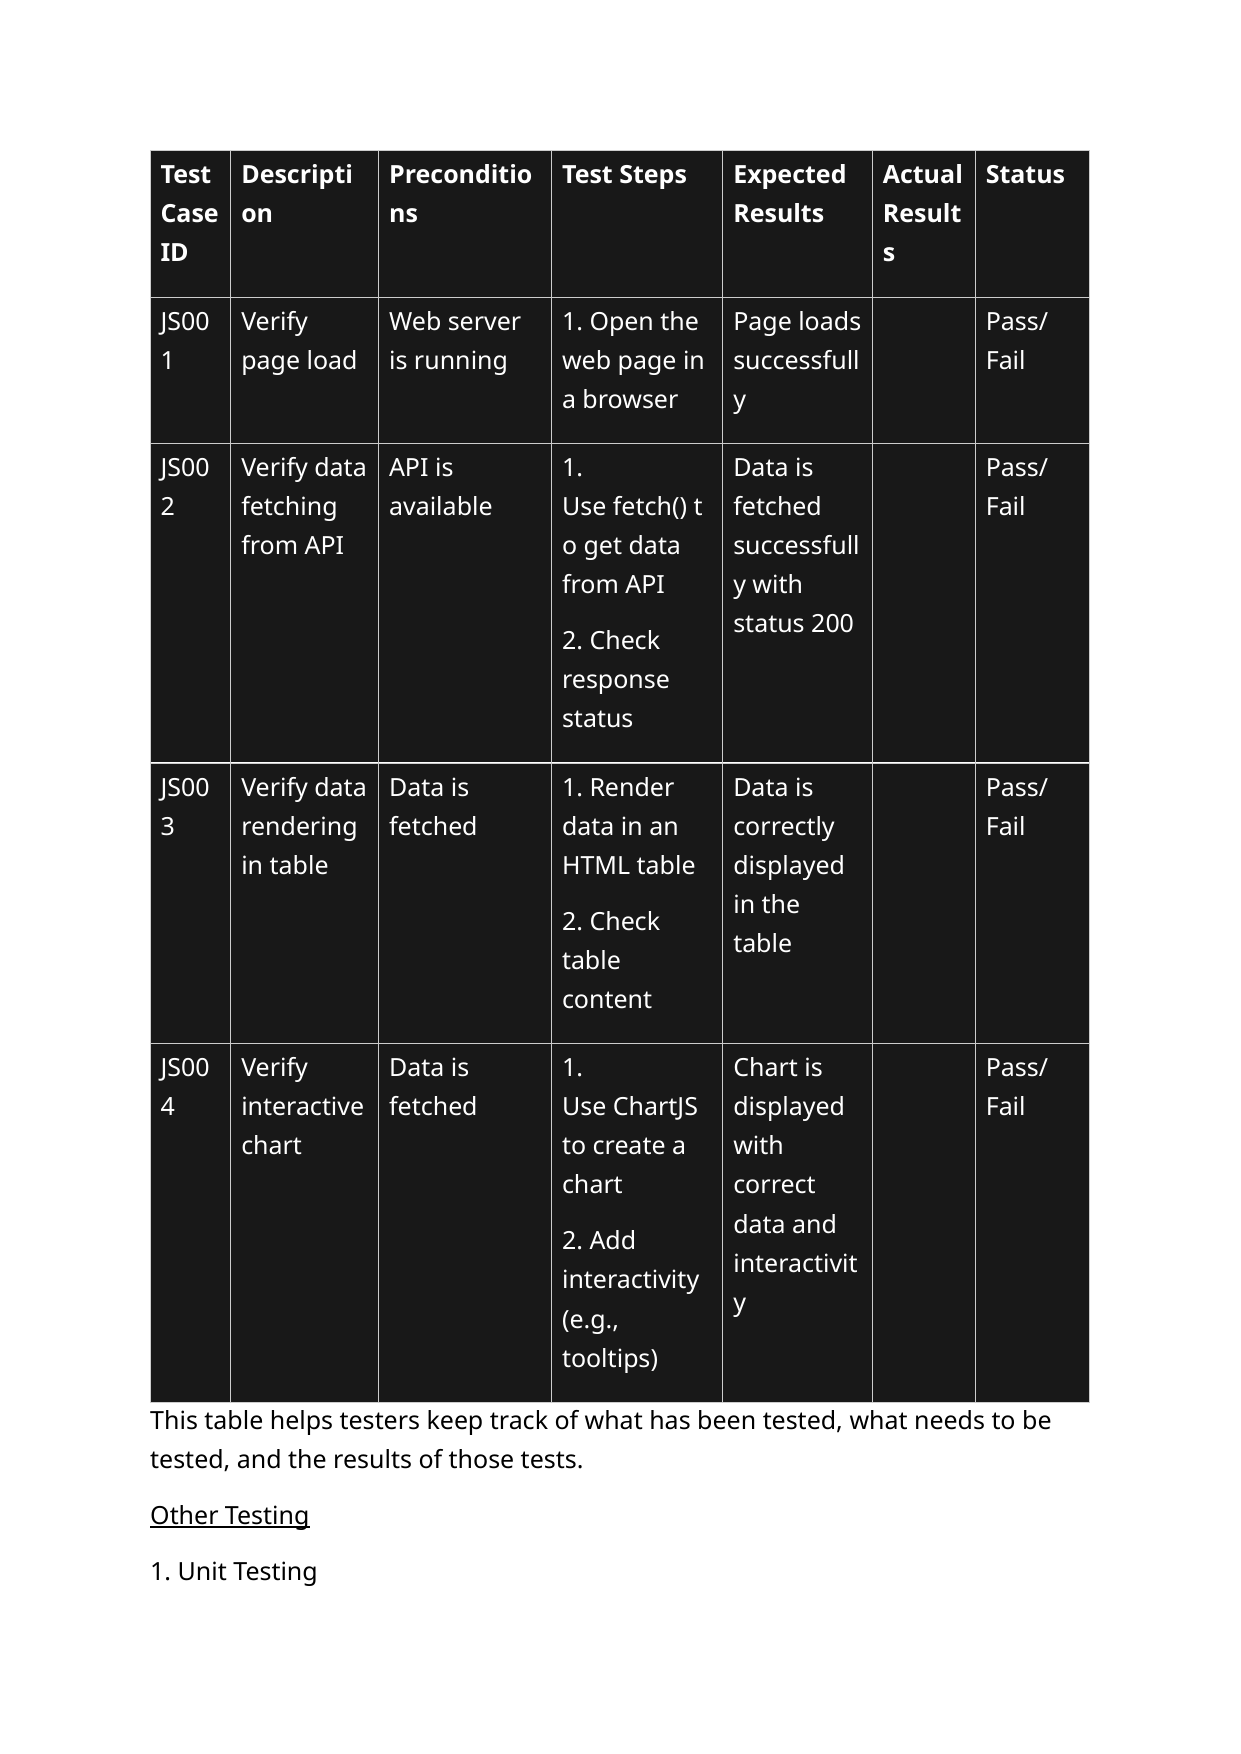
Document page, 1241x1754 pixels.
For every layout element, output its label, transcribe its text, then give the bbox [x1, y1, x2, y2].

table_cell JS004 [151, 1044, 230, 1402]
table_cell [873, 444, 975, 762]
table_cell Data is fetched [379, 764, 551, 1043]
table_cell Verify data fetching from API [231, 444, 378, 762]
table_cell JS003 [151, 764, 230, 1043]
table_cell JS002 [151, 444, 230, 762]
table_header Description [231, 151, 378, 296]
table_cell [873, 1044, 975, 1402]
table_cell Verify data rendering in table [231, 764, 378, 1043]
table_cell Pass/Fail [976, 298, 1089, 443]
table_header Expected Results [723, 151, 872, 296]
table_cell Verify page load [231, 298, 378, 443]
text This table helps testers keep track of what has been tested, what needs to be tested, and the results of those tests. [150, 1403, 1090, 1476]
text Other Testing [150, 1497, 1090, 1531]
table_cell 1. Render data in an HTML table 2. Check table content [552, 764, 722, 1043]
table_header Status [976, 151, 1089, 296]
table_cell Web server is running [379, 298, 551, 443]
table_cell Data is fetched successfully with status 200 [723, 444, 872, 762]
table_cell 1. Open the web page in a browser [552, 298, 722, 443]
table_cell [873, 764, 975, 1043]
table_cell Page loads successfully [723, 298, 872, 443]
table_cell [873, 298, 975, 443]
table_cell Data is correctly displayed in the table [723, 764, 872, 1043]
table_cell API is available [379, 444, 551, 762]
table_header Actual Results [873, 151, 975, 296]
table_header Test Case ID [151, 151, 230, 296]
table_cell Verify interactive chart [231, 1044, 378, 1402]
table_header Test Steps [552, 151, 722, 296]
text 1. Unit Testing [150, 1553, 1090, 1587]
table_cell Pass/Fail [976, 1044, 1089, 1402]
table_cell 1. Use fetch() to get data from API 2. Check response status [552, 444, 722, 762]
table_cell Chart is displayed with correct data and interactivity [723, 1044, 872, 1402]
table_cell Data is fetched [379, 1044, 551, 1402]
table_cell Pass/Fail [976, 764, 1089, 1043]
table_header Preconditions [379, 151, 551, 296]
table_cell JS001 [151, 298, 230, 443]
table_cell Pass/Fail [976, 444, 1089, 762]
table_cell 1. Use ChartJS to create a chart 2. Add interactivity (e.g., tooltips) [552, 1044, 722, 1402]
